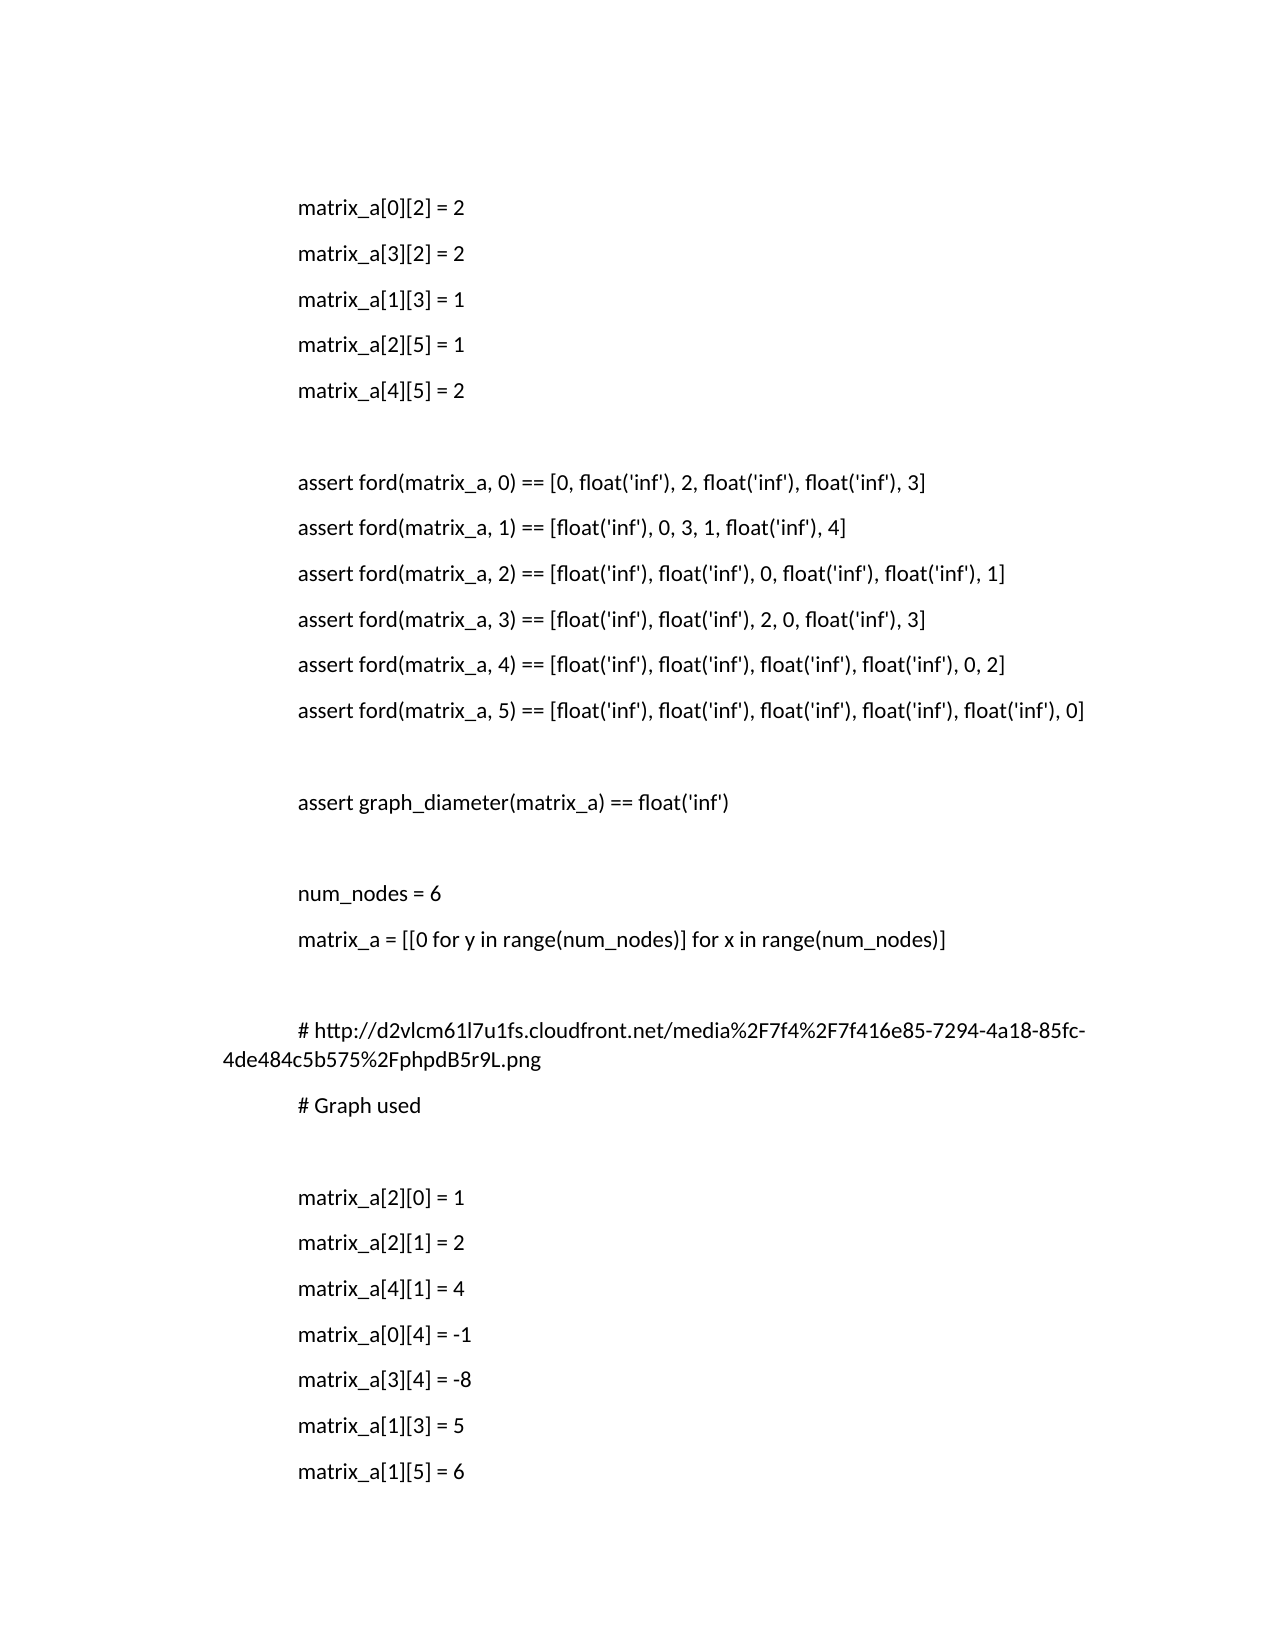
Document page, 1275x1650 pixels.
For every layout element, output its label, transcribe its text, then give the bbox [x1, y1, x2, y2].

text matrix_a[2][1] = 2 [223, 1228, 1127, 1256]
text matrix_a[1][5] = 6 [223, 1457, 1127, 1485]
text matrix_a[0][2] = 2 [223, 193, 1127, 221]
text # Graph used [223, 1091, 1127, 1119]
text matrix_a[3][2] = 2 [223, 239, 1127, 267]
text matrix_a[3][4] = -8 [223, 1366, 1127, 1394]
text matrix_a[4][1] = 4 [223, 1274, 1127, 1302]
text matrix_a[4][5] = 2 [223, 376, 1127, 404]
text matrix_a[0][4] = -1 [223, 1320, 1127, 1348]
text assert ford(matrix_a, 2) == [float('inf'), float('inf'), 0, float('inf'), float('inf'), 1] [223, 559, 1127, 587]
text # http://d2vlcm61l7u1fs.cloudfront.net/media%2F7f4%2F7f416e85-7294-4a18-85fc-4de484c5b575%2FphpdB5r9L.png [223, 1016, 1127, 1073]
text assert ford(matrix_a, 4) == [float('inf'), float('inf'), float('inf'), float('inf'), 0, 2] [223, 651, 1127, 679]
text assert ford(matrix_a, 5) == [float('inf'), float('inf'), float('inf'), float('inf'), float('inf'), 0] [223, 696, 1127, 724]
text matrix_a[1][3] = 5 [223, 1411, 1127, 1439]
text assert ford(matrix_a, 1) == [float('inf'), 0, 3, 1, float('inf'), 4] [223, 513, 1127, 541]
text matrix_a[1][3] = 1 [223, 285, 1127, 313]
text num_nodes = 6 [223, 879, 1127, 907]
text matrix_a[2][5] = 1 [223, 331, 1127, 358]
text assert graph_diameter(matrix_a) == float('inf') [223, 788, 1127, 816]
text assert ford(matrix_a, 3) == [float('inf'), float('inf'), 2, 0, float('inf'), 3] [223, 605, 1127, 633]
text matrix_a = [[0 for y in range(num_nodes)] for x in range(num_nodes)] [223, 925, 1127, 953]
text matrix_a[2][0] = 1 [223, 1183, 1127, 1211]
text assert ford(matrix_a, 0) == [0, float('inf'), 2, float('inf'), float('inf'), 3] [223, 468, 1127, 496]
